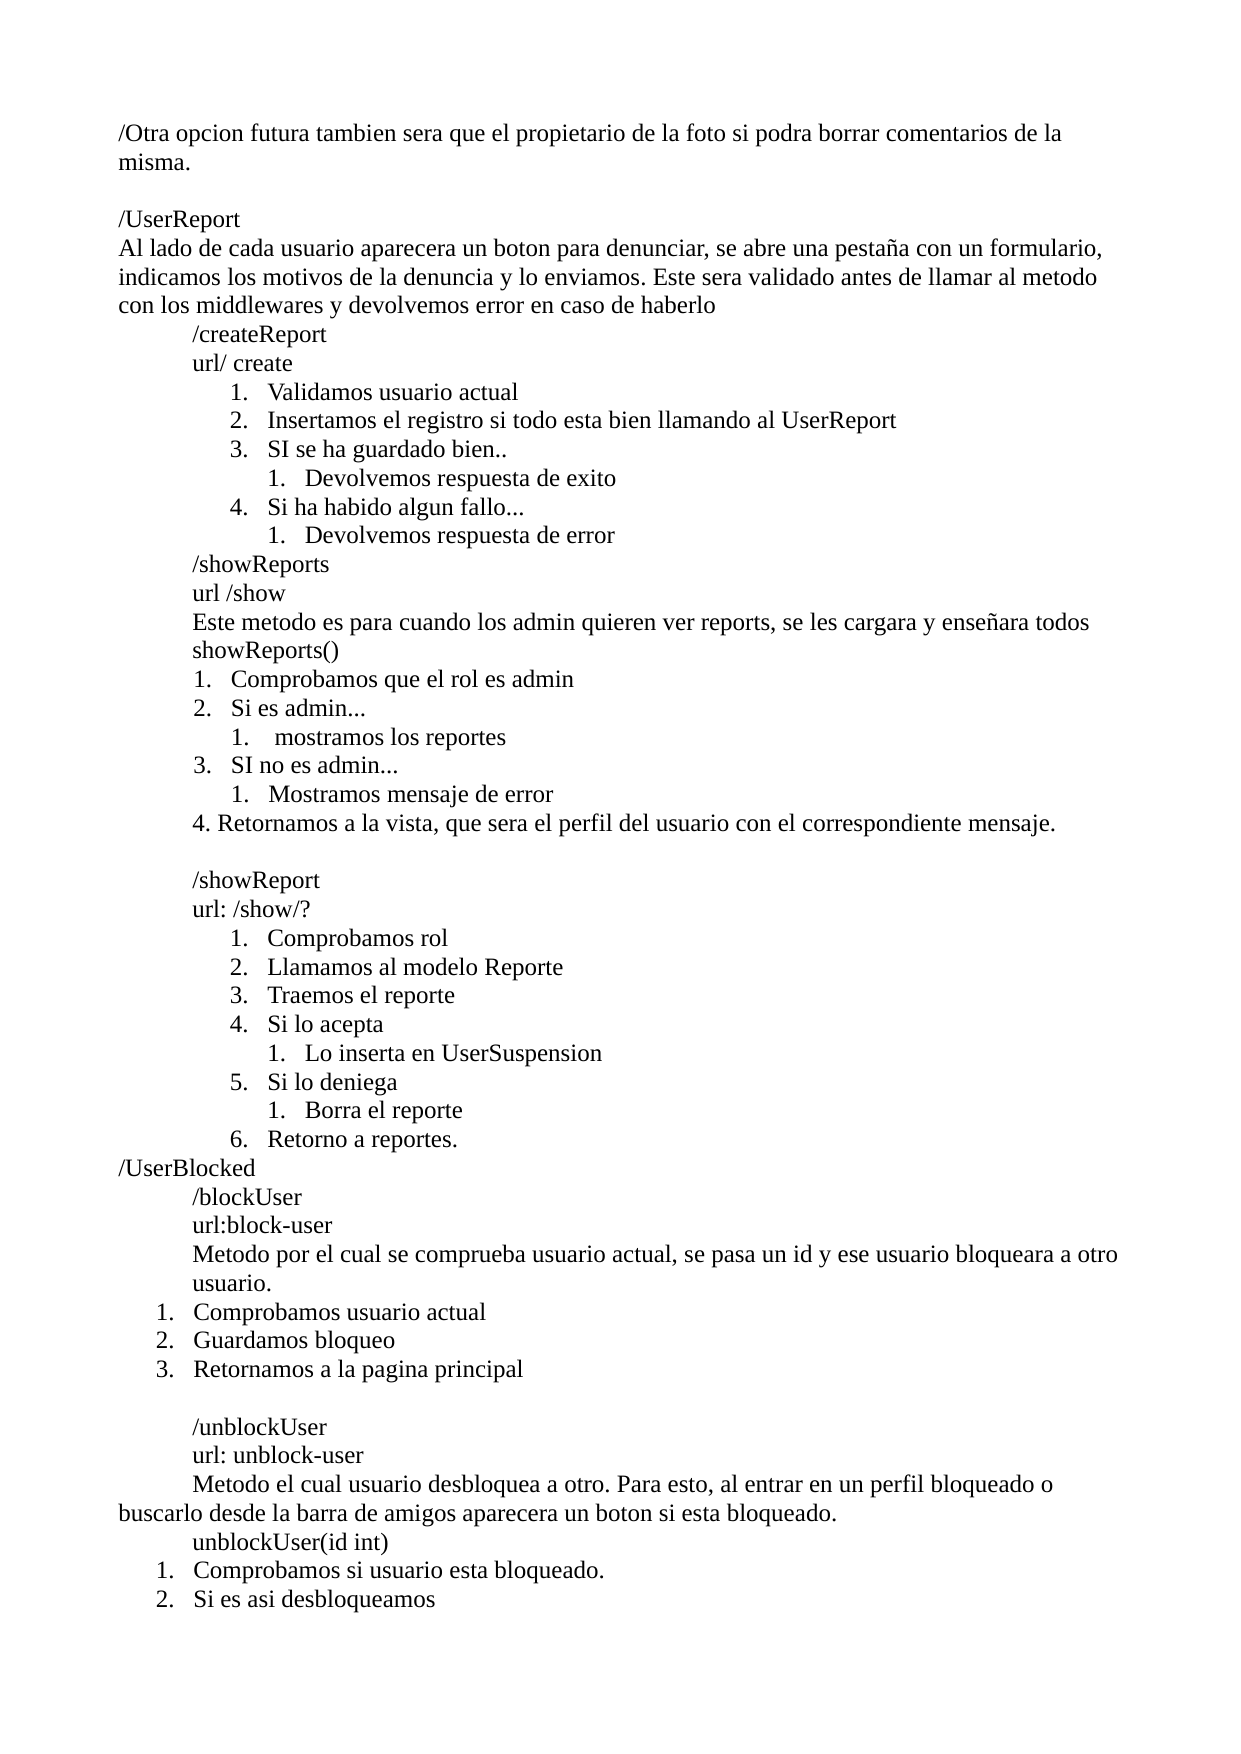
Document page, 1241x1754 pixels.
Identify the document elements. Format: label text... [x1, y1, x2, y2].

text /showReports [118, 549, 1122, 578]
list mostramos los reportes [231, 722, 1122, 751]
list Si lo deniega [229, 1067, 1122, 1096]
list Devolvemos respuesta de exito [267, 463, 1122, 492]
list Insertamos el registro si todo esta bien llamando al UserReport [229, 406, 1122, 434]
list Si ha habido algun fallo... [229, 492, 1122, 521]
list Borra el reporte [267, 1096, 1122, 1124]
list Si es asi desbloqueamos [156, 1584, 1122, 1613]
list Guardamos bloqueo [156, 1326, 1122, 1354]
list Lo inserta en UserSuspension [267, 1038, 1122, 1067]
text Metodo el cual usuario desbloquea a otro. Para esto, al entrar en un perfil bloqueado o buscarlo desde la barra de amigos aparecera un boton si esta bloqueado. [118, 1469, 1122, 1527]
text url: /show/? [118, 894, 1122, 923]
text /unblockUser [118, 1412, 1122, 1441]
list Comprobamos que el rol es admin [193, 664, 1122, 693]
list Retorno a reportes. [229, 1124, 1122, 1153]
text 4. Retornamos a la vista, que sera el perfil del usuario con el correspondiente mensaje. [118, 808, 1122, 837]
text unblockUser(id int) [118, 1527, 1122, 1556]
list Llamamos al modelo Reporte [229, 952, 1122, 981]
text /UserReport [118, 204, 1122, 233]
text url /show [118, 578, 1122, 607]
list Si lo acepta [229, 1009, 1122, 1038]
text /blockUser [118, 1182, 1122, 1211]
list Mostramos mensaje de error [231, 779, 1122, 808]
text /showReport [118, 866, 1122, 894]
text Al lado de cada usuario aparecera un boton para denunciar, se abre una pestaña con un formulario, indicamos los motivos de la denuncia y lo enviamos. Este sera validado antes de llamar al metodo con los middlewares y devolvemos error en caso de haberlo [118, 233, 1122, 319]
text url:block-user [118, 1211, 1122, 1239]
list Traemos el reporte [229, 981, 1122, 1009]
text /UserBlocked [118, 1153, 1122, 1182]
text url/ create [118, 348, 1122, 377]
list Comprobamos si usuario esta bloqueado. [156, 1556, 1122, 1584]
list Retornamos a la pagina principal [156, 1354, 1122, 1383]
list Comprobamos rol [229, 923, 1122, 952]
text url: unblock-user [118, 1441, 1122, 1469]
text /createReport [118, 319, 1122, 348]
text showReports() [118, 636, 1122, 664]
list SI se ha guardado bien.. [229, 434, 1122, 463]
text Este metodo es para cuando los admin quieren ver reports, se les cargara y enseñara todos [118, 607, 1122, 636]
list Comprobamos usuario actual [156, 1297, 1122, 1326]
list Si es admin... [193, 693, 1122, 722]
text /Otra opcion futura tambien sera que el propietario de la foto si podra borrar comentarios de la misma. [118, 118, 1122, 176]
list Validamos usuario actual [229, 377, 1122, 406]
text Metodo por el cual se comprueba usuario actual, se pasa un id y ese usuario bloqueara a otro usuario. [118, 1239, 1122, 1297]
list SI no es admin... [193, 751, 1122, 779]
list Devolvemos respuesta de error [267, 521, 1122, 549]
